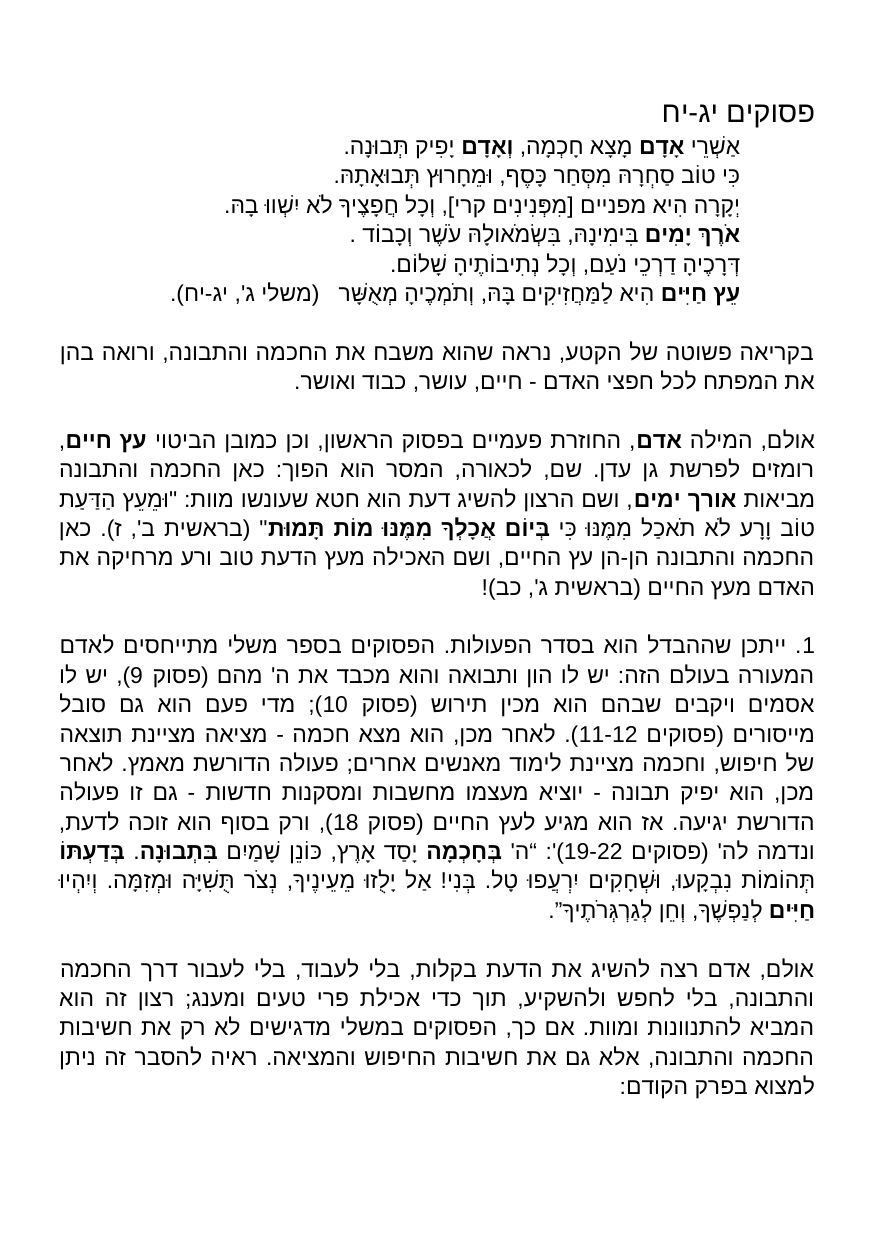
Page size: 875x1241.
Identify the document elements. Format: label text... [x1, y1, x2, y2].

text פסוקים יג-יח [59, 96, 815, 129]
text אַשְׁרֵי אָדָם מָצָא חָכְמָה, וְאָדָם יָפִיק תְּבוּנָה. [134, 134, 740, 159]
text 1. ייתכן שההבדל הוא בסדר הפעולות. הפסוקים בספר משלי מתייחסים לאדם המעורה בעולם הזה: יש לו הון ותבואה והוא מכבד את ה' מהם (פסוק 9), יש לו אסמים ויקבים שבהם הוא מכין תירוש (פסוק 10); מדי פעם הוא גם סובל מייסורים (פסוקים 11-12). לאחר מכן, הוא מצא חכמה - מציאה מציינת תוצאה של חיפוש, וחכמה מציינת לימוד מאנשים אחרים; פעולה הדורשת מאמץ. לאחר מכן, הוא יפיק תבונה - יוציא מעצמו מחשבות ומסקנות חדשות - גם זו פעולה הדורשת יגיעה. אז הוא מגיע לעץ החיים (פסוק 18), ורק בסוף הוא זוכה לדעת, ונדמה לה' (פסוקים 19-22)': “ה' בְּחָכְמָה יָסַד אָרֶץ, כּוֹנֵן שָׁמַיִם בִּתְבוּנָה. בְּדַעְתּוֹ תְּהוֹמוֹת נִבְקָעוּ, וּשְׁחָקִים יִרְעֲפוּ טָל. בְּנִי! אַל יָלֻזוּ מֵעֵינֶיךָ, נְצֹר תֻּשִׁיָּה וּמְזִמָּה. וְיִהְיוּ חַיִּים לְנַפְשֶׁךָ, וְחֵן לְגַרְגְּרֹתֶיךָ”. [59, 633, 815, 923]
text אֹרֶךְ יָמִים בִּימִינָהּ, בִּשְׂמֹאולָהּ עֹשֶׁר וְכָבוֹד . [134, 222, 740, 247]
text עֵץ חַיִּים הִיא לַמַּחֲזִיקִים בָּהּ, וְתֹמְכֶיהָ מְאֻשָּׁר (משלי ג', יג-יח). [134, 281, 740, 306]
text בקריאה פשוטה של הקטע, נראה שהוא משבח את החכמה והתבונה, ורואה בהן את המפתח לכל חפצי האדם - חיים, עושר, כבוד ואושר. [59, 339, 815, 394]
text כִּי טוֹב סַחְרָהּ מִסְּחַר כָּסֶף, וּמֵחָרוּץ תְּבוּאָתָהּ. [134, 163, 740, 189]
text דְּרָכֶיהָ דַרְכֵי נֹעַם, וְכָל נְתִיבוֹתֶיהָ שָׁלוֹם. [134, 251, 740, 277]
text אולם, המילה אדם, החוזרת פעמיים בפסוק הראשון, וכן כמובן הביטוי עץ חיים, רומזים לפרשת גן עדן. שם, לכאורה, המסר הוא הפוך: כאן החכמה והתבונה מביאות אורך ימים, ושם הרצון להשיג דעת הוא חטא שעונשו מוות: "וּמֵעֵץ הַדַּעַת טוֹב וָרָע לֹא תֹאכַל מִמֶּנּוּ כִּי בְּיוֹם אֲכָלְךָ מִמֶּנּוּ מוֹת תָּמוּת" (בראשית ב', ז). כאן החכמה והתבונה הן-הן עץ החיים, ושם האכילה מעץ הדעת טוב ורע מרחיקה את האדם מעץ החיים (בראשית ג', כב)! [59, 427, 815, 600]
text יְקָרָה הִיא מפניים [מִפְּנִינִים קרי], וְכָל חֲפָצֶיךָ לֹא יִשְׁווּ בָהּ. [134, 192, 740, 218]
text אולם, אדם רצה להשיג את הדעת בקלות, בלי לעבוד, בלי לעבור דרך החכמה והתבונה, בלי לחפש ולהשקיע, תוך כדי אכילת פרי טעים ומענג; רצון זה הוא המביא להתנוונות ומוות. אם כך, הפסוקים במשלי מדגישים לא רק את חשיבות החכמה והתבונה, אלא גם את חשיבות החיפוש והמציאה. ראיה להסבר זה ניתן למצוא בפרק הקודם: [59, 956, 815, 1099]
